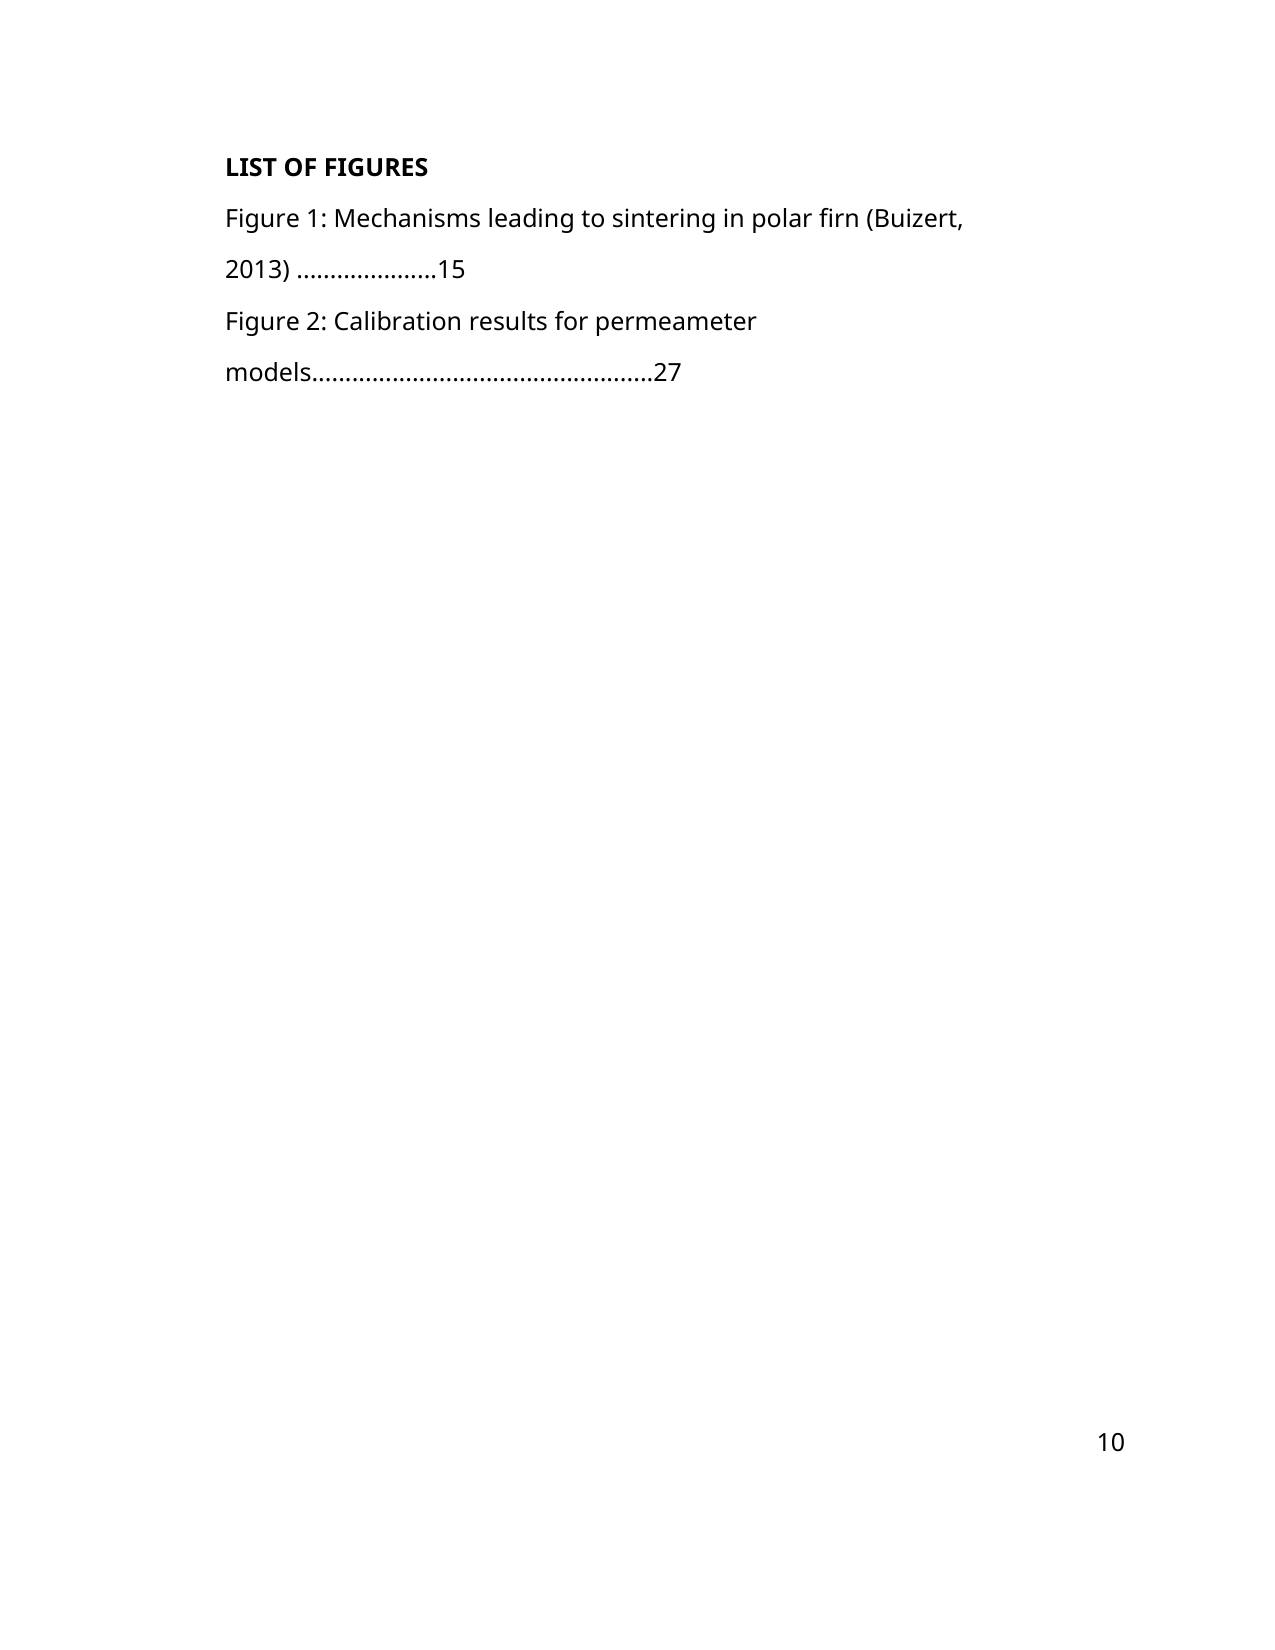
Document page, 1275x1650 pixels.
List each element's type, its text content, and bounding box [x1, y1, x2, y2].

text Figure 2: Calibration results for permeameter models...................................................27 [225, 303, 1125, 388]
text Figure 1: Mechanisms leading to sintering in polar firn (Buizert, 2013) .....................15 [225, 201, 1125, 286]
text LIST OF FIGURES [225, 150, 1125, 184]
